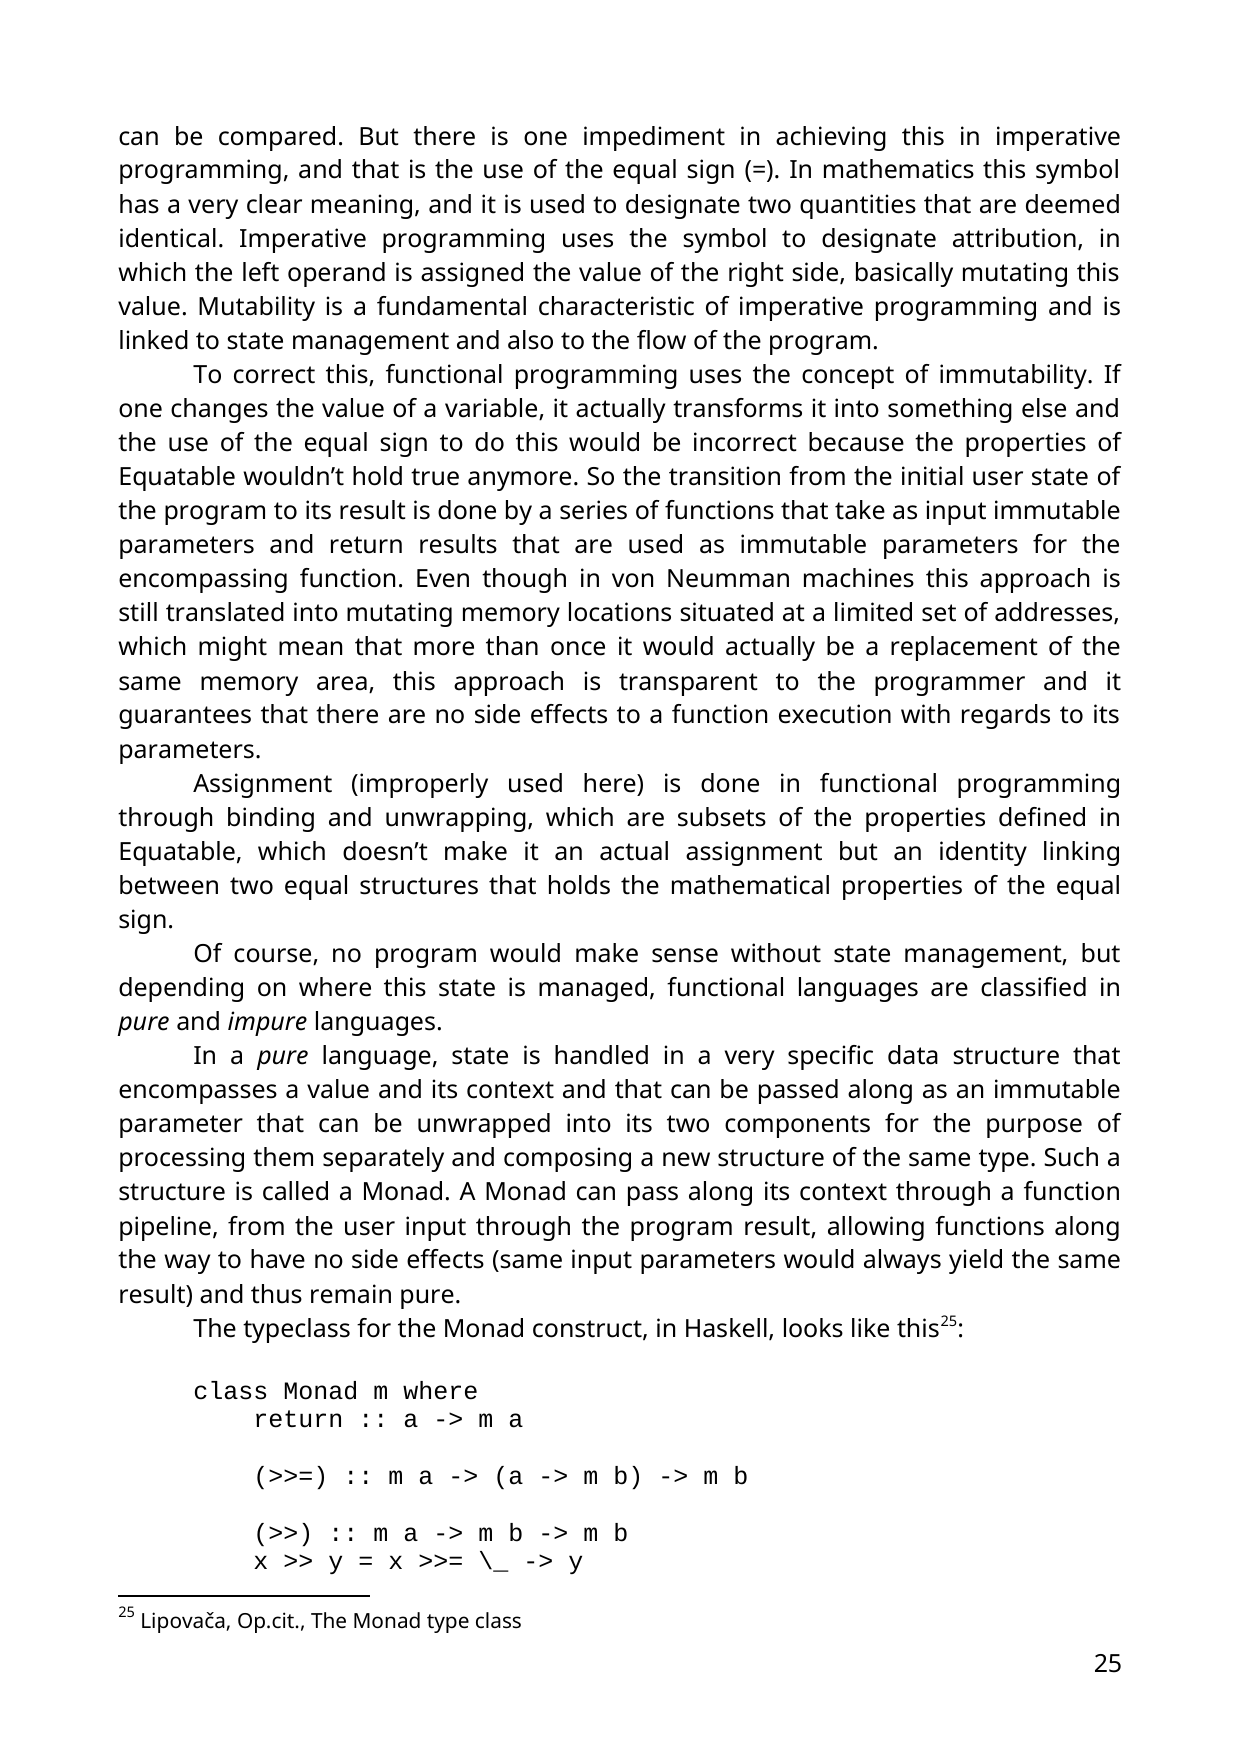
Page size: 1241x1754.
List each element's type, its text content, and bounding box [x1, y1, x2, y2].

text Lipovača, Op.cit., The Monad type class [118, 1602, 1122, 1636]
text Assignment (improperly used here) is done in functional programming through binding and unwrapping, which are subsets of the properties defined in Equatable, which doesn’t make it an actual assignment but an identity linking between two equal structures that holds the mathematical properties of the equal sign. [118, 765, 1122, 936]
text x >> y = x >>= \_ -> y [193, 1548, 1122, 1577]
text In a pure language, state is handled in a very specific data structure that encompasses a value and its context and that can be passed along as an immutable parameter that can be unwrapped into its two components for the purpose of processing them separately and composing a new structure of the same type. Such a structure is called a Monad. A Monad can pass along its context through a function pipeline, from the user input through the program result, allowing functions along the way to have no side effects (same input parameters would always yield the same result) and thus remain pure. [118, 1038, 1122, 1310]
text The typeclass for the Monad construct, in Haskell, looks like this: [118, 1310, 1122, 1344]
text (>>) :: m a -> m b -> m b [193, 1520, 1122, 1548]
text Of course, no program would make sense without state management, but depending on where this state is managed, functional languages are classified in pure and impure languages. [118, 936, 1122, 1038]
text class Monad m where [193, 1378, 1122, 1407]
text return :: a -> m a [193, 1407, 1122, 1435]
text To correct this, functional programming uses the concept of immutability. If one changes the value of a variable, it actually transforms it into something else and the use of the equal sign to do this would be incorrect because the properties of Equatable wouldn’t hold true anymore. So the transition from the initial user state of the program to its result is done by a series of functions that take as input immutable parameters and return results that are used as immutable parameters for the encompassing function. Even though in von Neumman machines this approach is still translated into mutating memory locations situated at a limited set of addresses, which might mean that more than once it would actually be a replacement of the same memory area, this approach is transparent to the programmer and it guarantees that there are no side effects to a function execution with regards to its parameters. [118, 357, 1122, 765]
text (>>=) :: m a -> (a -> m b) -> m b [193, 1463, 1122, 1492]
text can be compared. But there is one impediment in achieving this in imperative programming, and that is the use of the equal sign (=). In mathematics this symbol has a very clear meaning, and it is used to designate two quantities that are deemed identical. Imperative programming uses the symbol to designate attribution, in which the left operand is assigned the value of the right side, basically mutating this value. Mutability is a fundamental characteristic of imperative programming and is linked to state management and also to the flow of the program. [118, 118, 1122, 357]
